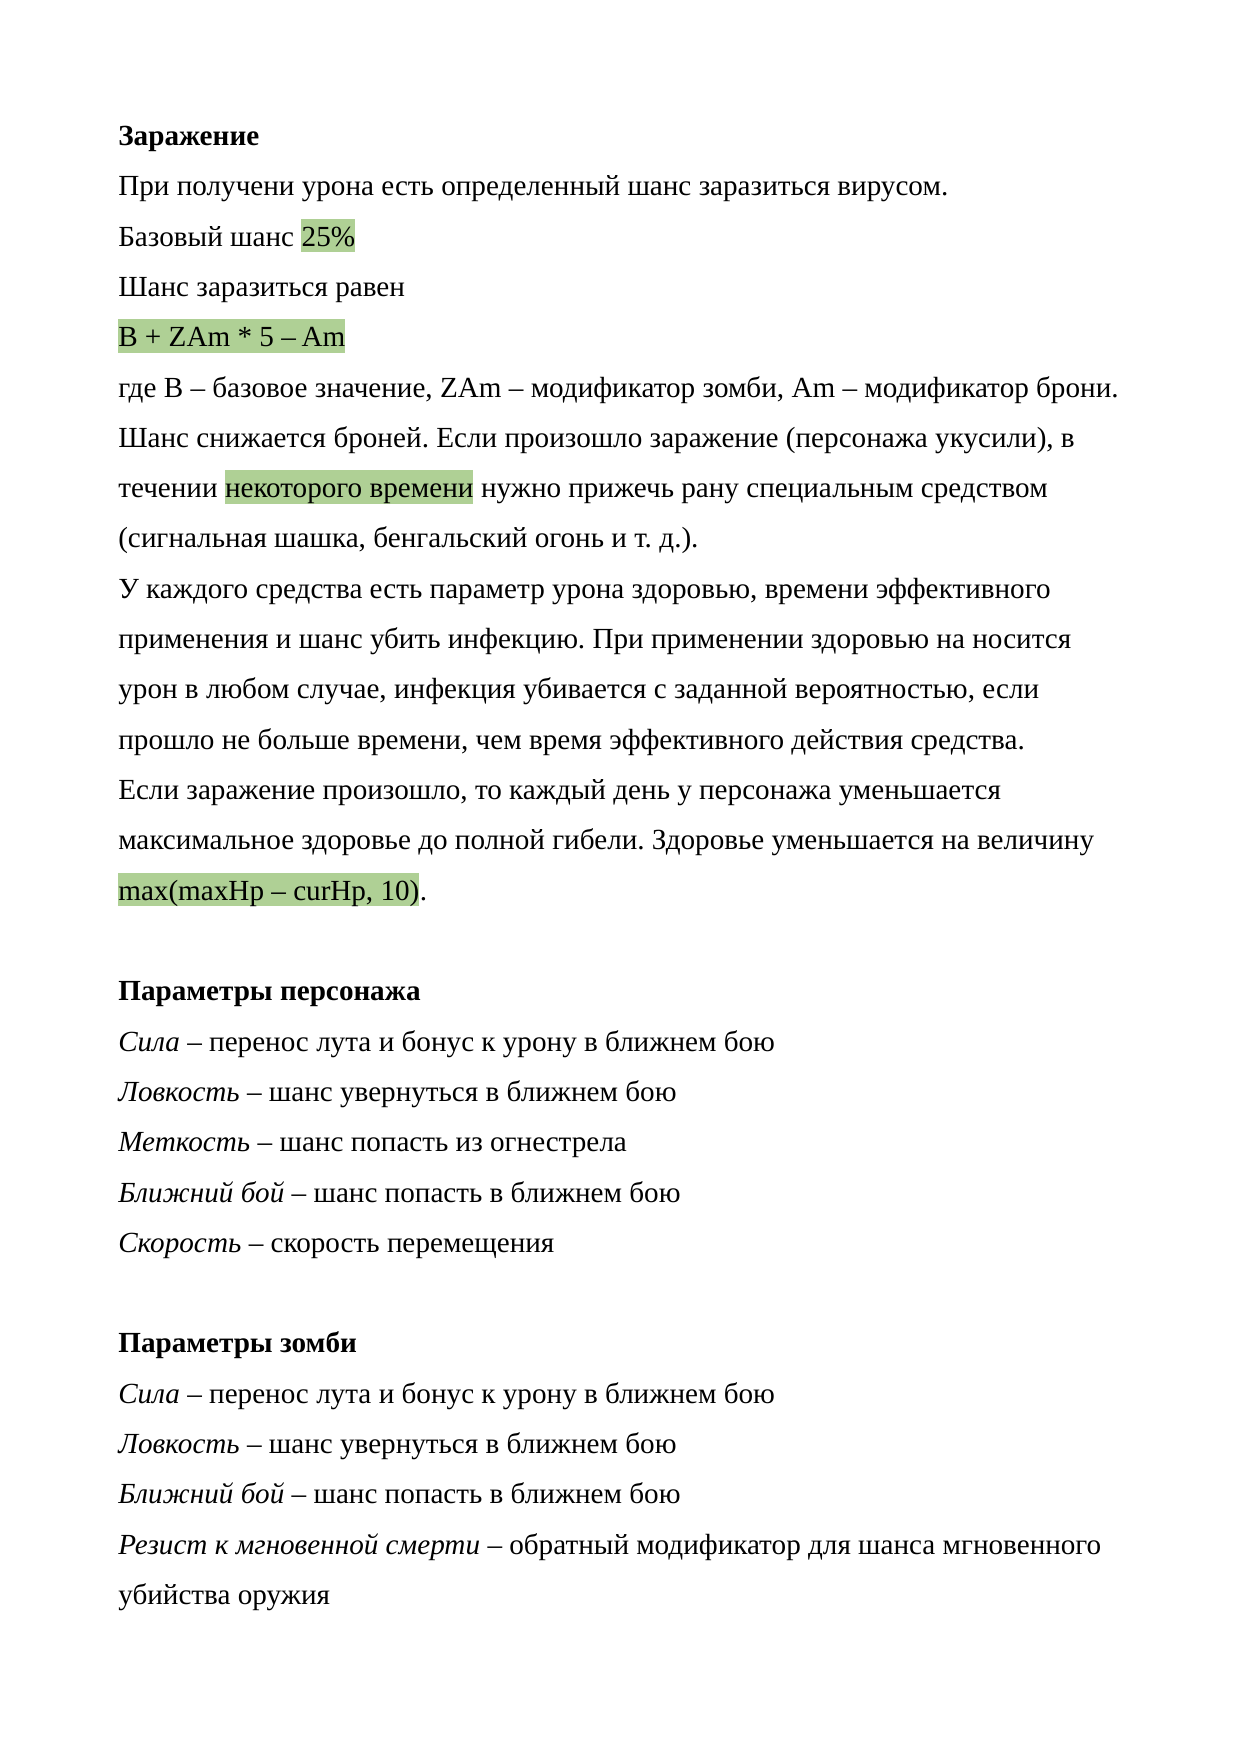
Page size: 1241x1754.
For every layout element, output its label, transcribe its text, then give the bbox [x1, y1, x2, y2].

text где B – базовое значение, ZAm – модификатор зомби, Am – модификатор брони. [118, 370, 1122, 403]
text Резист к мгновенной смерти – обратный модификатор для шанса мгновенного убийства оружия [118, 1527, 1122, 1611]
text Параметры зомби [118, 1326, 1122, 1359]
text Шанс снижается броней. Если произошло заражение (персонажа укусили), в течении некоторого времени нужно прижечь рану специальным средством (сигнальная шашка, бенгальский огонь и т. д.). [118, 420, 1122, 554]
text Шанс заразиться равен [118, 269, 1122, 303]
text Ловкость – шанс увернуться в ближнем бою [118, 1074, 1122, 1108]
text Меткость – шанс попасть из огнестрела [118, 1124, 1122, 1158]
text Ближний бой – шанс попасть в ближнем бою [118, 1477, 1122, 1510]
text B + ZAm * 5 – Am [118, 319, 1122, 353]
text Ловкость – шанс увернуться в ближнем бою [118, 1426, 1122, 1460]
text Если заражение произошло, то каждый день у персонажа уменьшается максимальное здоровье до полной гибели. Здоровье уменьшается на величину [118, 772, 1122, 856]
text При получени урона есть определенный шанс заразиться вирусом. [118, 168, 1122, 202]
text max(maxHp – curHp, 10). [118, 873, 1122, 906]
text Сила – перенос лута и бонус к урону в ближнем бою [118, 1024, 1122, 1057]
text Заражение [118, 118, 1122, 152]
text У каждого средства есть параметр урона здоровью, времени эффективного применения и шанс убить инфекцию. При применении здоровью на носится урон в любом случае, инфекция убивается с заданной вероятностью, если прошло не больше времени, чем время эффективного действия средства. [118, 571, 1122, 755]
text Параметры персонажа [118, 973, 1122, 1007]
text Ближний бой – шанс попасть в ближнем бою [118, 1175, 1122, 1208]
text Базовый шанс 25% [118, 219, 1122, 252]
text Сила – перенос лута и бонус к урону в ближнем бою [118, 1376, 1122, 1409]
text Скорость – скорость перемещения [118, 1225, 1122, 1258]
